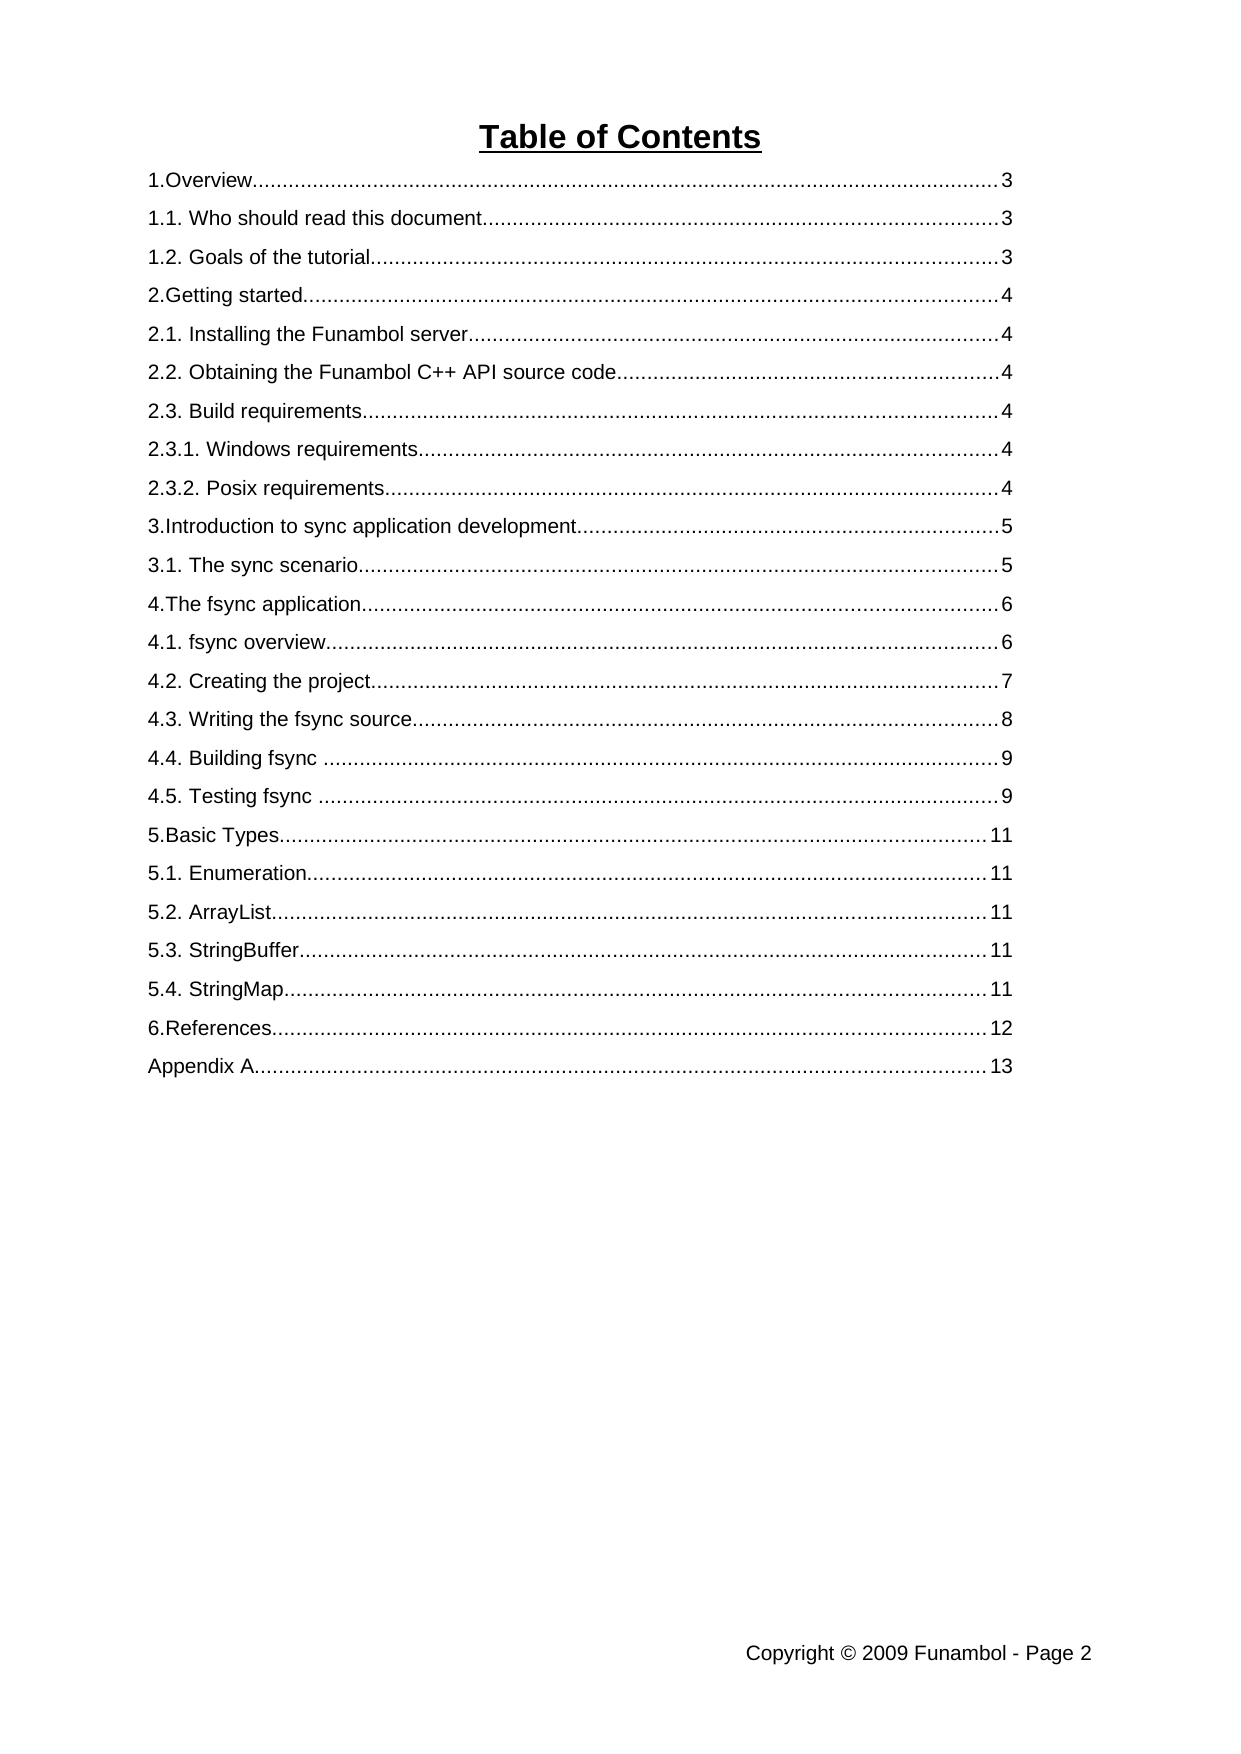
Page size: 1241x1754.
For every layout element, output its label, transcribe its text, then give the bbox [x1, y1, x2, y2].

text 1.1. Who should read this document 3 [148, 207, 1093, 230]
text 3.Introduction to sync application development 5 [148, 515, 1093, 538]
text 2.Getting started 4 [148, 284, 1093, 307]
text 5.2. ArrayList 11 [148, 900, 1093, 924]
text 2.3.1. Windows requirements 4 [148, 438, 1093, 461]
text 2.3. Build requirements 4 [148, 399, 1093, 423]
text 4.2. Creating the project 7 [148, 669, 1093, 693]
text 1.2. Goals of the tutorial 3 [148, 245, 1093, 269]
text Appendix A 13 [148, 1054, 1093, 1078]
text 3.1. The sync scenario 5 [148, 553, 1093, 577]
text 5.4. StringMap 11 [148, 977, 1093, 1001]
text 2.1. Installing the Funambol server 4 [148, 322, 1093, 346]
subtitle Table of Contents [148, 118, 1093, 156]
text 4.1. fsync overview 6 [148, 631, 1093, 654]
text 5.1. Enumeration 11 [148, 862, 1093, 885]
text 4.4. Building fsync 9 [148, 746, 1093, 770]
text 2.3.2. Posix requirements 4 [148, 476, 1093, 500]
text 4.3. Writing the fsync source 8 [148, 708, 1093, 731]
text 4.5. Testing fsync 9 [148, 785, 1093, 808]
text 2.2. Obtaining the Funambol C++ API source code 4 [148, 361, 1093, 384]
text 4.The fsync application 6 [148, 592, 1093, 616]
text 1.Overview 3 [148, 168, 1093, 192]
text 5.Basic Types 11 [148, 823, 1093, 847]
text 6.References 12 [148, 1016, 1093, 1039]
text 5.3. StringBuffer 11 [148, 939, 1093, 962]
